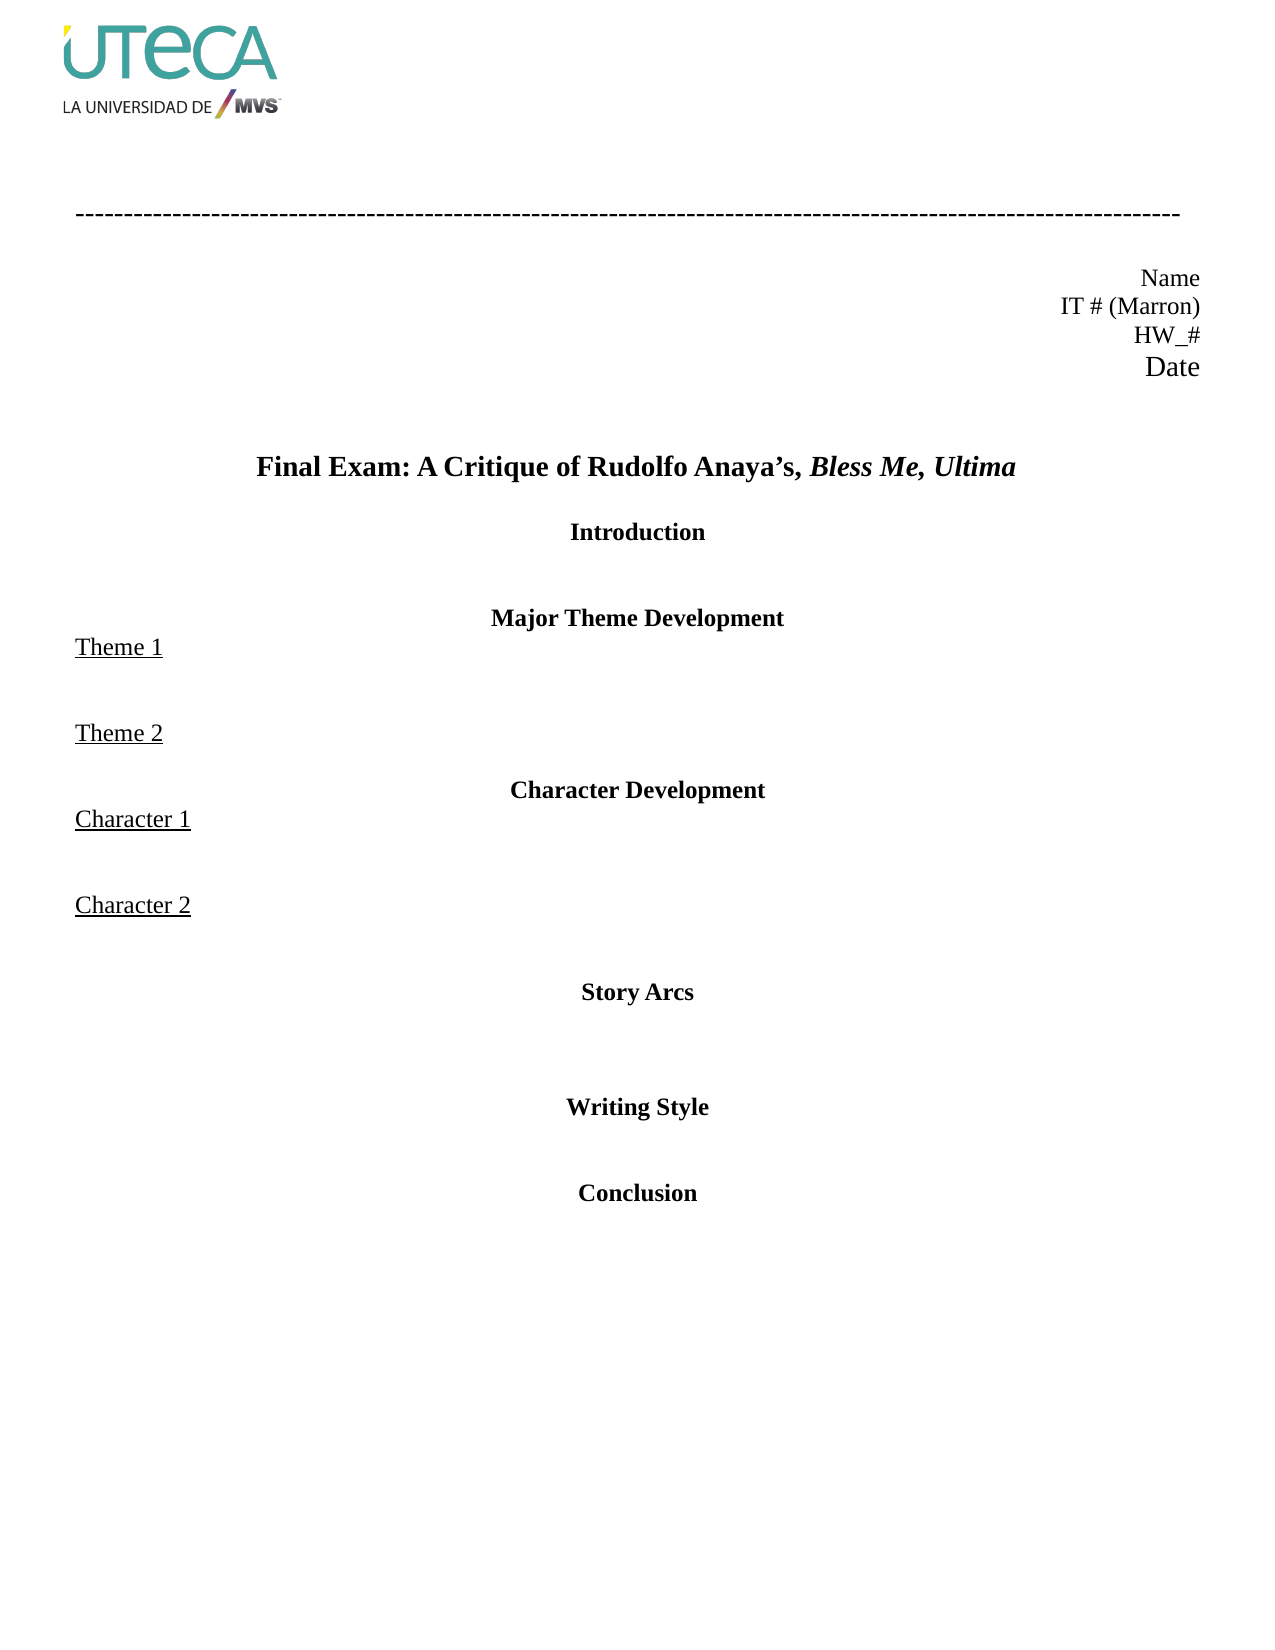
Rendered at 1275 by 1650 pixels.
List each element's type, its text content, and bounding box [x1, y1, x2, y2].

text ------------------------------------------------------------------------------------------------------------------ [75, 196, 1200, 229]
text Theme 1 [75, 632, 1200, 660]
text Writing Style [75, 1092, 1200, 1120]
text Theme 2 [75, 718, 1200, 747]
text IT # (Marron) [75, 291, 1200, 320]
text Introduction [75, 517, 1200, 545]
text Final Exam: A Critique of Rudolfo Anaya’s, Bless Me, Ultima [75, 449, 1200, 483]
text Name [75, 263, 1200, 291]
text Character Development [75, 775, 1200, 804]
text Date [75, 349, 1200, 382]
text HW_# [75, 320, 1200, 349]
text Character 2 [75, 890, 1200, 919]
text Major Theme Development [75, 603, 1200, 632]
text Character 1 [75, 804, 1200, 833]
text Conclusion [75, 1178, 1200, 1207]
text Story Arcs [75, 977, 1200, 1005]
picture [61, 21, 284, 123]
